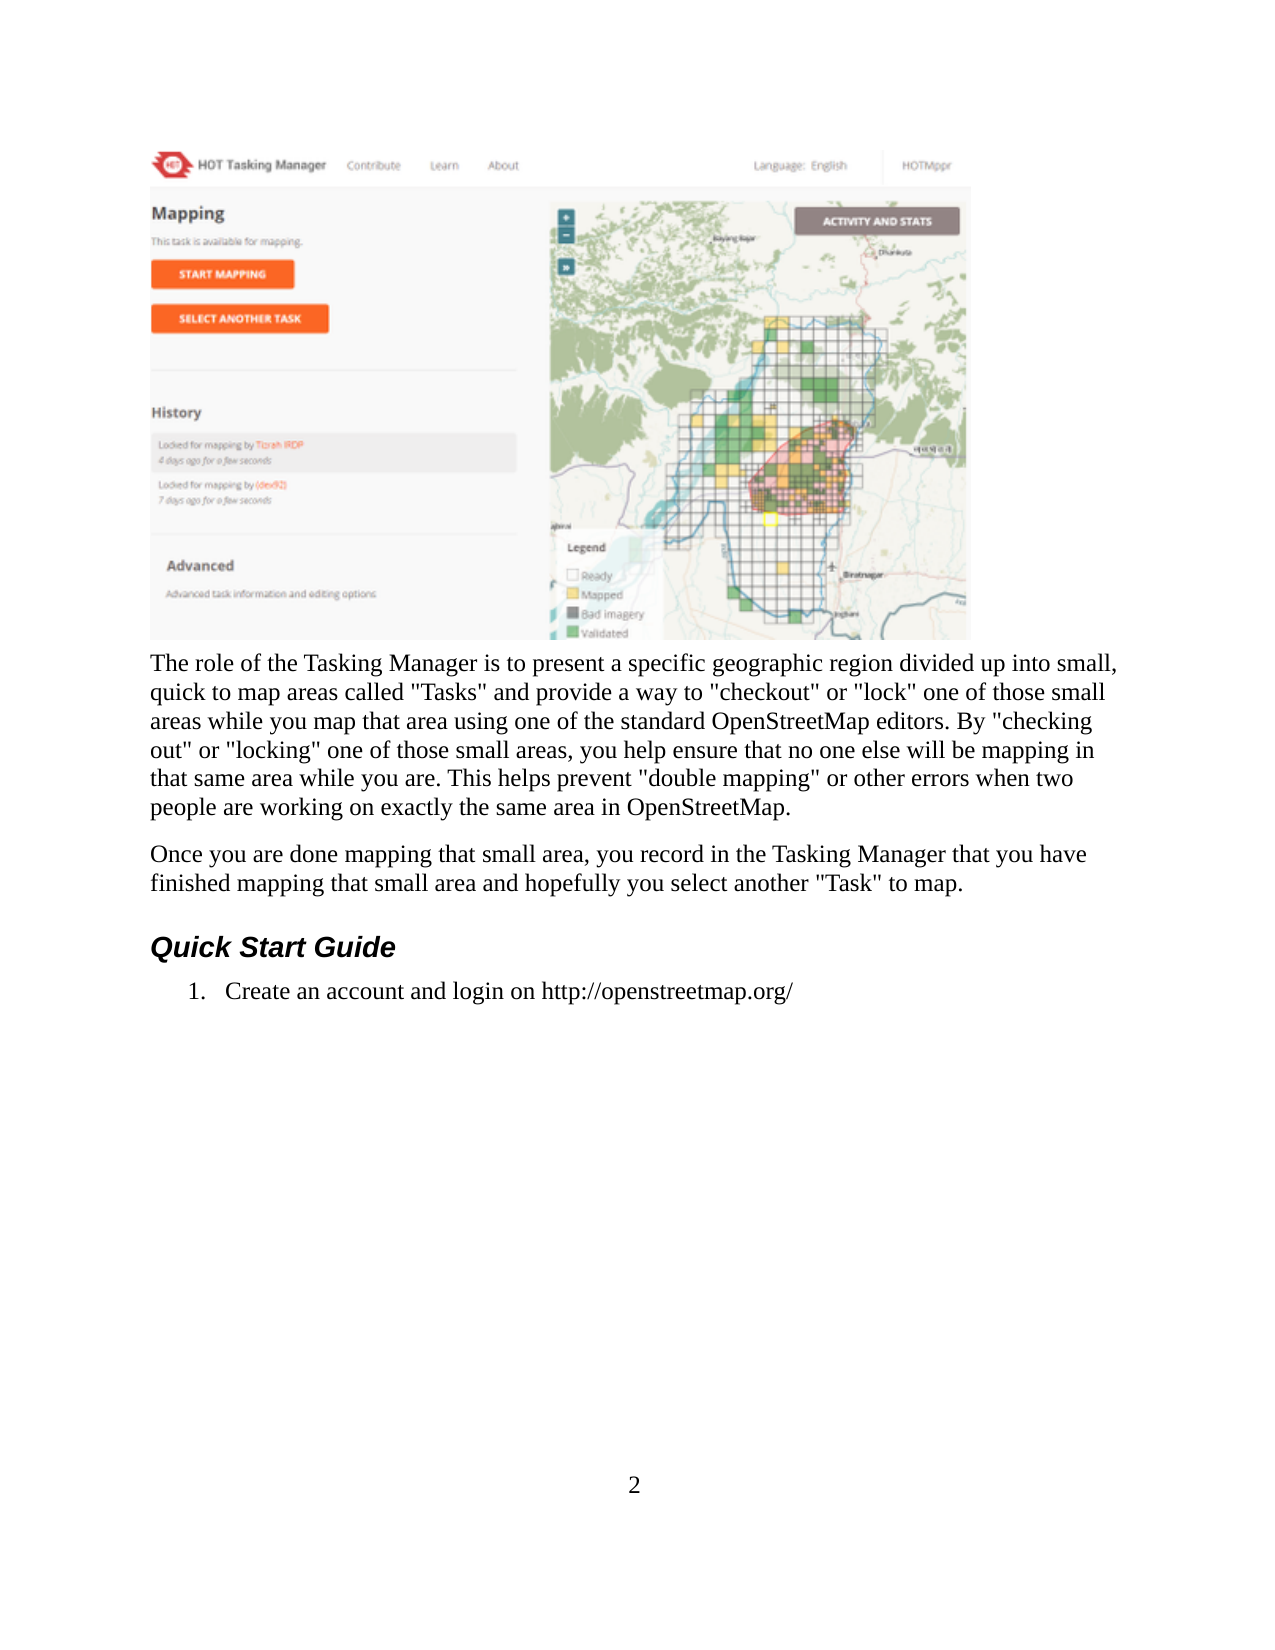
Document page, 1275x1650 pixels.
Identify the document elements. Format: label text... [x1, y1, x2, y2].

picture [150, 150, 971, 640]
text Once you are done mapping that small area, you record in the Tasking Manager that you have finished mapping that small area and hopefully you select another "Task" to map. [150, 839, 1125, 896]
text The role of the Tasking Manager is to present a specific geographic region divided up into small, quick to map areas called "Tasks" and provide a way to "checkout" or "lock" one of those small areas while you map that area using one of the standard OpenStreetMap editors. By "checking out" or "locking" one of those small areas, you help ensure that no one else will be mapping in that same area while you are. This helps prevent "double mapping" or other errors when two people are working on exactly the same area in OpenStreetMap. [150, 648, 1125, 821]
list Create an account and login on http://openstreetmap.org/ [187, 976, 1125, 1005]
subtitle Quick Start Guide [150, 930, 1125, 964]
